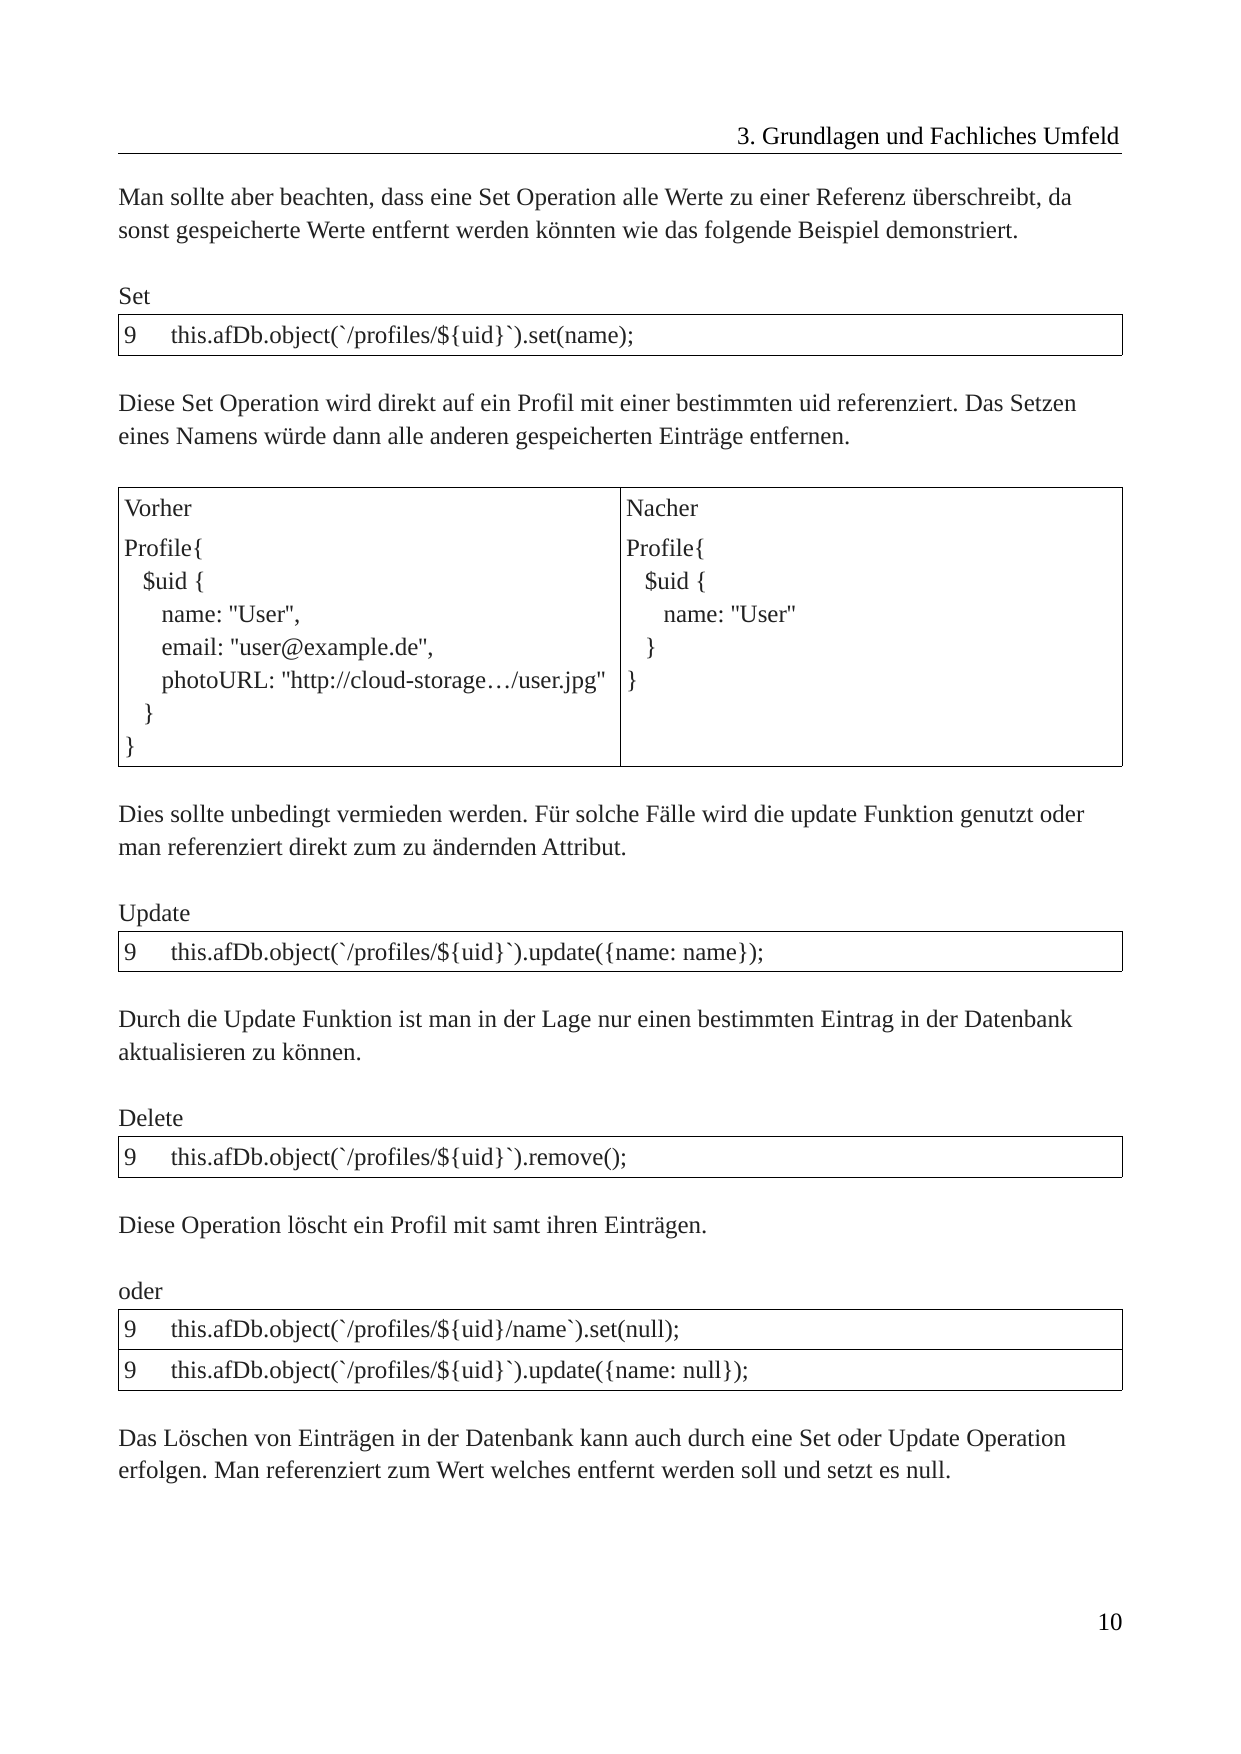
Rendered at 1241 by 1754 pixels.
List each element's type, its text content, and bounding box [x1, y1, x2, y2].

table_header 9 [119, 315, 165, 355]
text Dies sollte unbedingt vermieden werden. Für solche Fälle wird die update Funktion genutzt oder man referenziert direkt zum zu ändernden Attribut. [118, 799, 1122, 860]
text Update [118, 898, 1122, 926]
table_header 9 [119, 1137, 165, 1177]
table_header 9 [119, 1350, 165, 1389]
table_cell Profile{ $uid { name: ''User'', email: ''user@example.de'', photoURL: ''http://cloud-storage…/user.jpg'' } } [119, 527, 620, 766]
table_cell Profile{ $uid { name: ''User'' } } [621, 527, 1122, 766]
table_header this.afDb.object(`/profiles/${uid}`).remove(); [165, 1137, 1122, 1177]
text Das Löschen von Einträgen in der Datenbank kann auch durch eine Set oder Update Operation erfolgen. Man referenziert zum Wert welches entfernt werden soll und setzt es null. [118, 1423, 1122, 1484]
table_header Nacher [621, 488, 1122, 527]
text Man sollte aber beachten, dass eine Set Operation alle Werte zu einer Referenz überschreibt, da sonst gespeicherte Werte entfernt werden könnten wie das folgende Beispiel demonstriert. [118, 182, 1122, 244]
table_header 9 [119, 932, 165, 971]
table_header 9 [119, 1310, 165, 1349]
text Diese Set Operation wird direkt auf ein Profil mit einer bestimmten uid referenziert. Das Setzen eines Namens würde dann alle anderen gespeicherten Einträge entfernen. [118, 388, 1122, 449]
table_header this.afDb.object(`/profiles/${uid}`).update({name: null}); [165, 1350, 1122, 1389]
table_header Vorher [119, 488, 620, 527]
text oder [118, 1276, 1122, 1304]
table_header this.afDb.object(`/profiles/${uid}/name`).set(null); [165, 1310, 1122, 1349]
text Delete [118, 1103, 1122, 1132]
table_header this.afDb.object(`/profiles/${uid}`).update({name: name}); [165, 932, 1122, 971]
text Diese Operation löscht ein Profil mit samt ihren Einträgen. [118, 1210, 1122, 1238]
table_header this.afDb.object(`/profiles/${uid}`).set(name); [165, 315, 1122, 355]
text Set [118, 281, 1122, 310]
text Durch die Update Funktion ist man in der Lage nur einen bestimmten Eintrag in der Datenbank aktualisieren zu können. [118, 1004, 1122, 1066]
